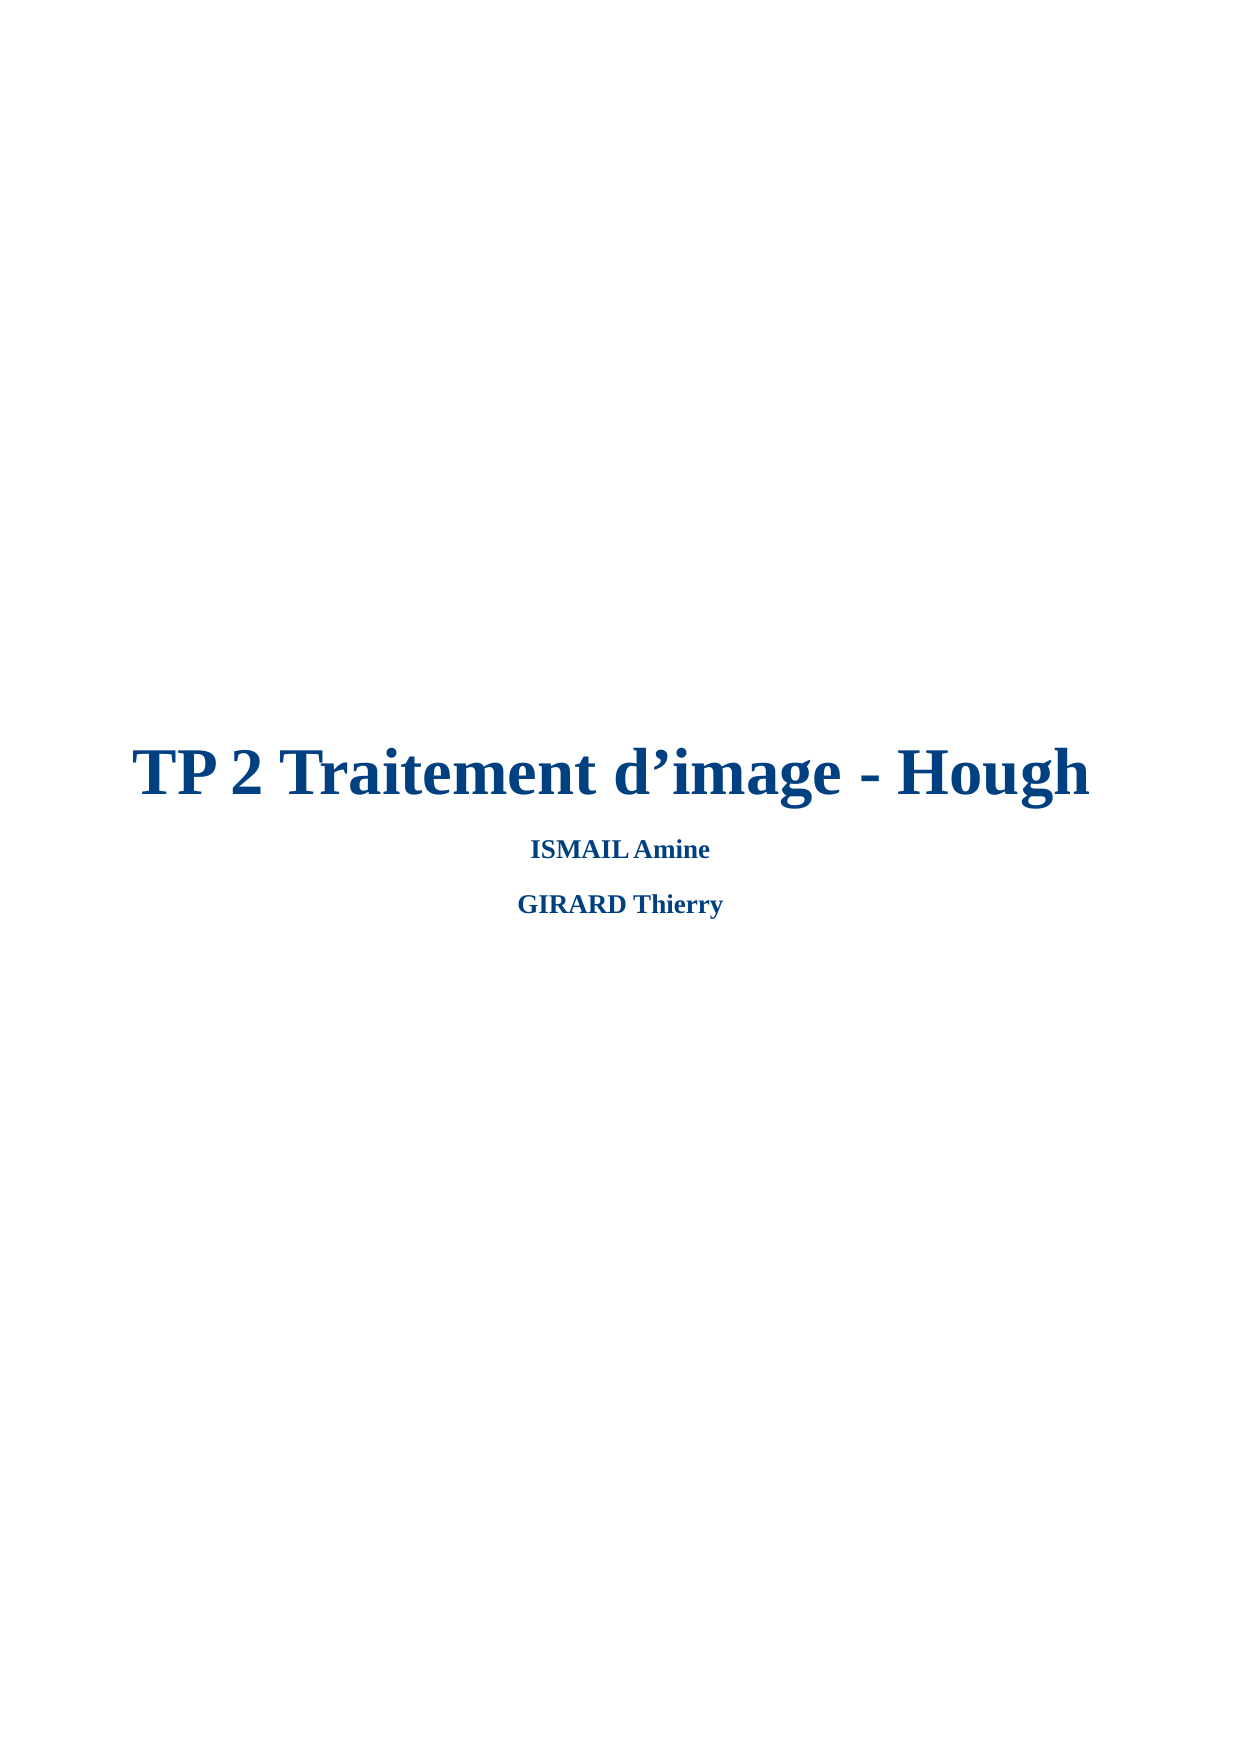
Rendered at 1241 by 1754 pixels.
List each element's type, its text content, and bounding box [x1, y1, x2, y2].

text TP 2 Traitement d’image - Hough [118, 732, 1122, 809]
text GIRARD Thierry [118, 888, 1122, 919]
text ISMAIL Amine [118, 833, 1122, 864]
